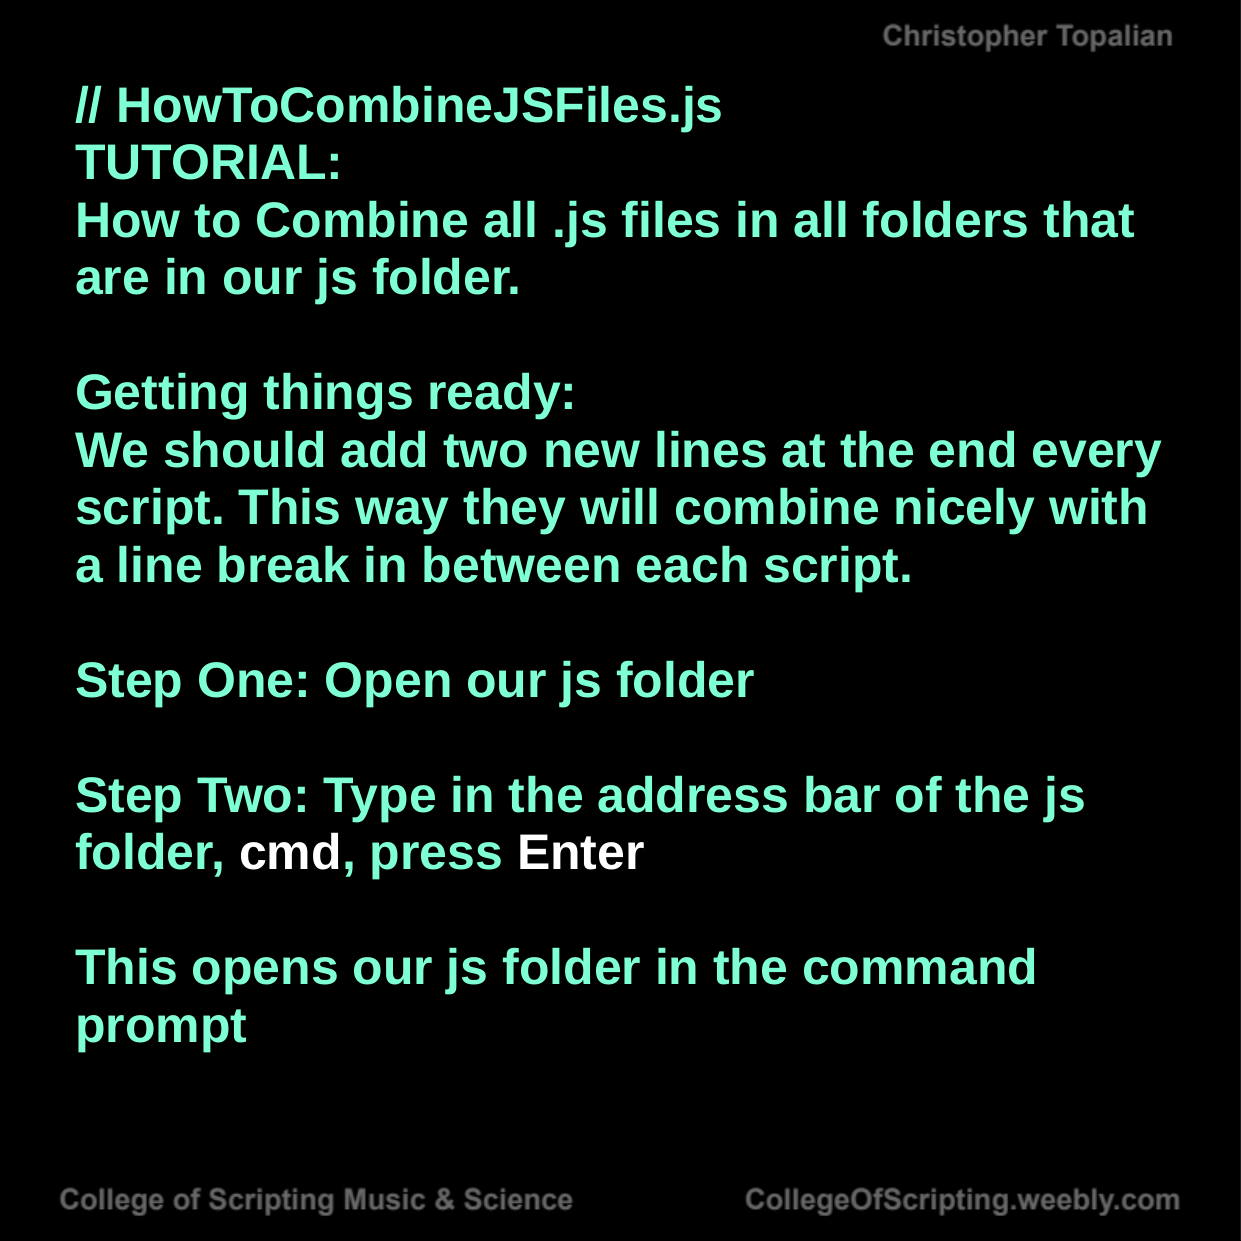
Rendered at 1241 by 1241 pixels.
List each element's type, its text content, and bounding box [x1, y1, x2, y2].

text This opens our js folder in the command prompt [75, 937, 1166, 1052]
text Step Two: Type in the address bar of the js folder, cmd, press Enter [75, 765, 1166, 880]
text TUTORIAL: [75, 132, 1166, 190]
text How to Combine all .js files in all folders that are in our js folder. [75, 190, 1166, 305]
text // HowToCombineJSFiles.js [75, 75, 1166, 132]
text We should add two new lines at the end every script. This way they will combine nicely with a line break in between each script. [75, 420, 1166, 592]
text Step One: Open our js folder [75, 650, 1166, 707]
text Getting things ready: [75, 362, 1166, 420]
